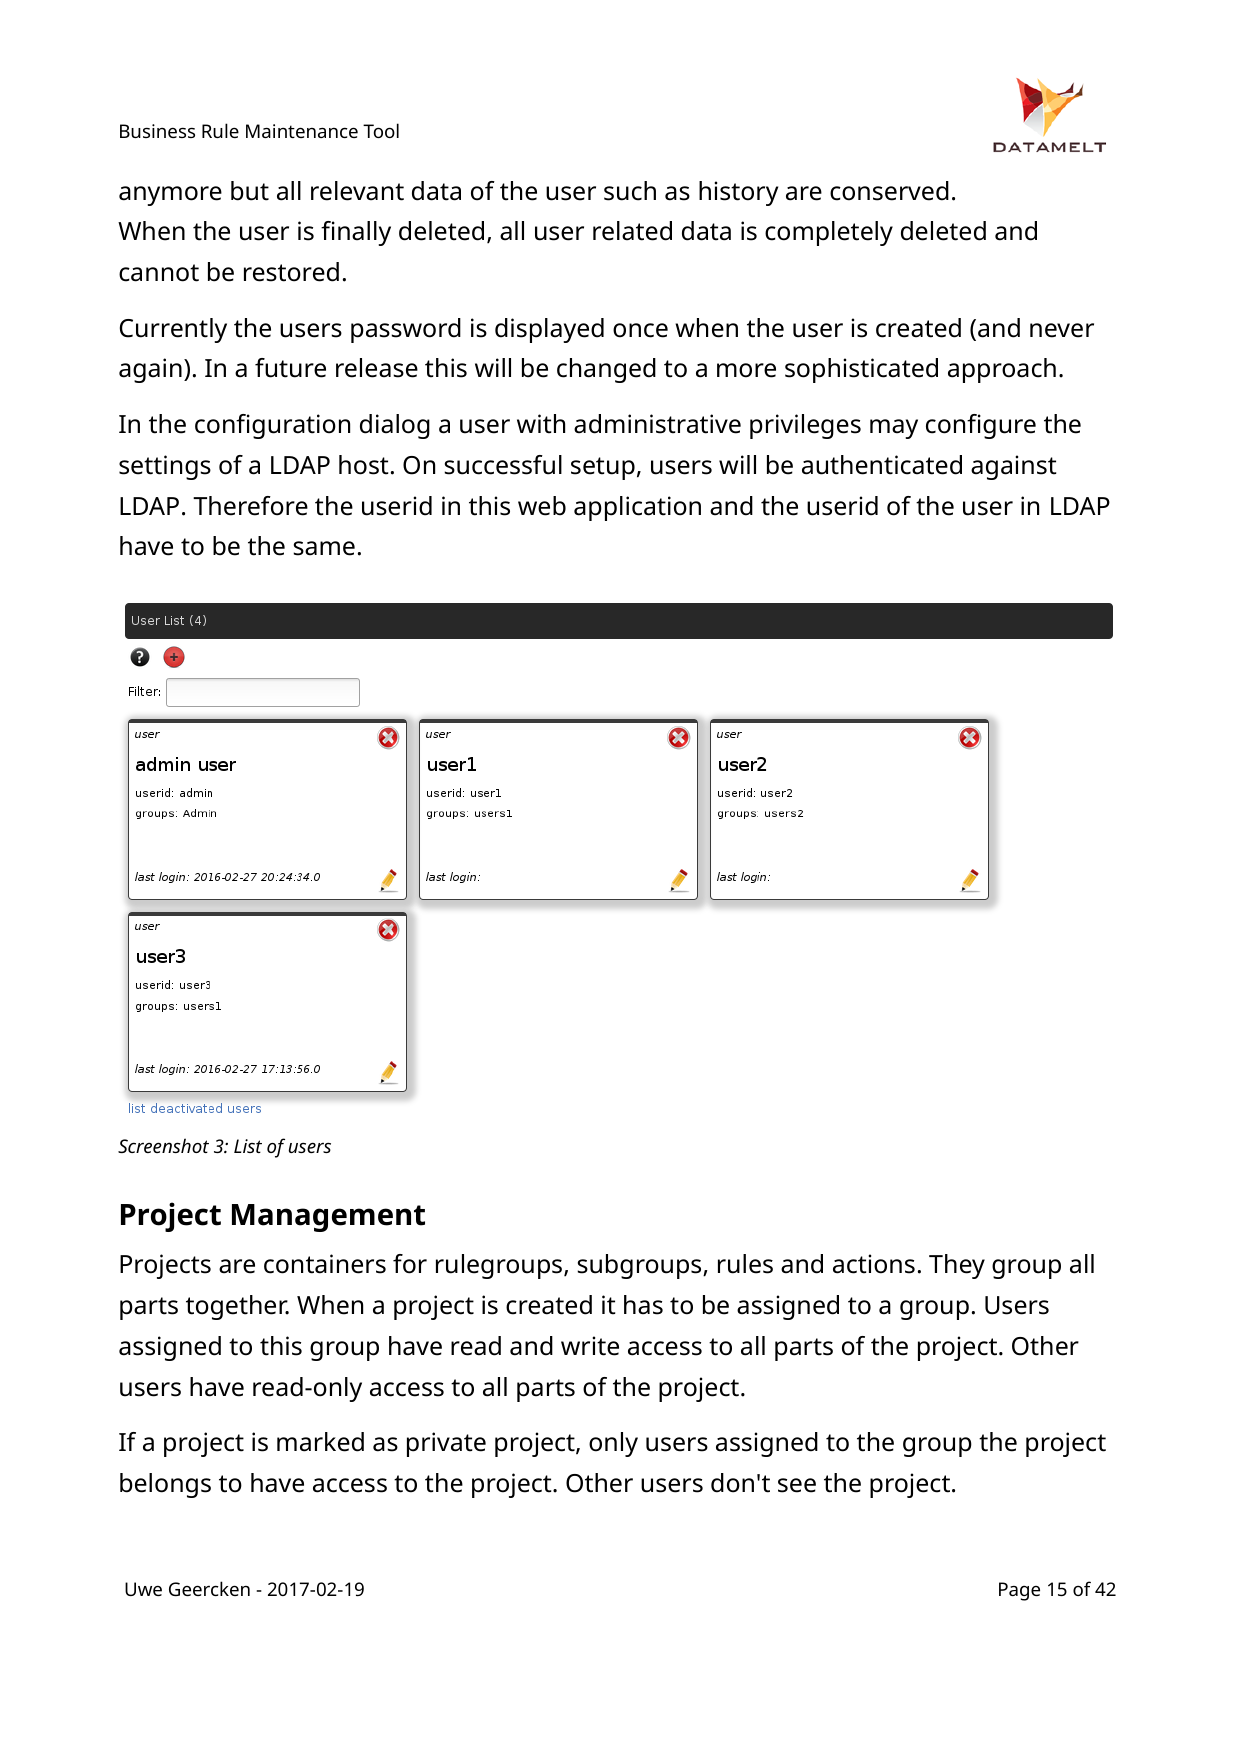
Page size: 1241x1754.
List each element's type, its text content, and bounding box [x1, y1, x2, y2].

text In the configuration dialog a user with administrative privileges may configure the settings of a LDAP host. On successful setup, users will be authenticated against LDAP. Therefore the userid in this web application and the userid of the user in LDAP have to be the same. [118, 406, 1122, 563]
picture [118, 596, 1123, 1134]
subtitle Project Management [118, 1159, 1122, 1234]
text anymore but all relevant data of the user such as history are conserved. When the user is finally deleted, all user related data is completely deleted and cannot be restored. [118, 173, 1122, 289]
text If a project is marked as private project, only users assigned to the group the project belongs to have access to the project. Other users don't see the project. [118, 1424, 1122, 1499]
subtitle [118, 584, 1122, 596]
picture [992, 69, 1107, 160]
text Currently the users password is displayed once when the user is created (and never again). In a future release this will be changed to a more sophisticated approach. [118, 310, 1122, 385]
text Screenshot 3: List of users [118, 1134, 1122, 1159]
text Projects are containers for rulegroups, subgroups, rules and actions. They group all parts together. When a project is created it has to be assigned to a group. Users assigned to this group have read and write access to all parts of the project. Other users have read-only access to all parts of the project. [118, 1247, 1122, 1403]
